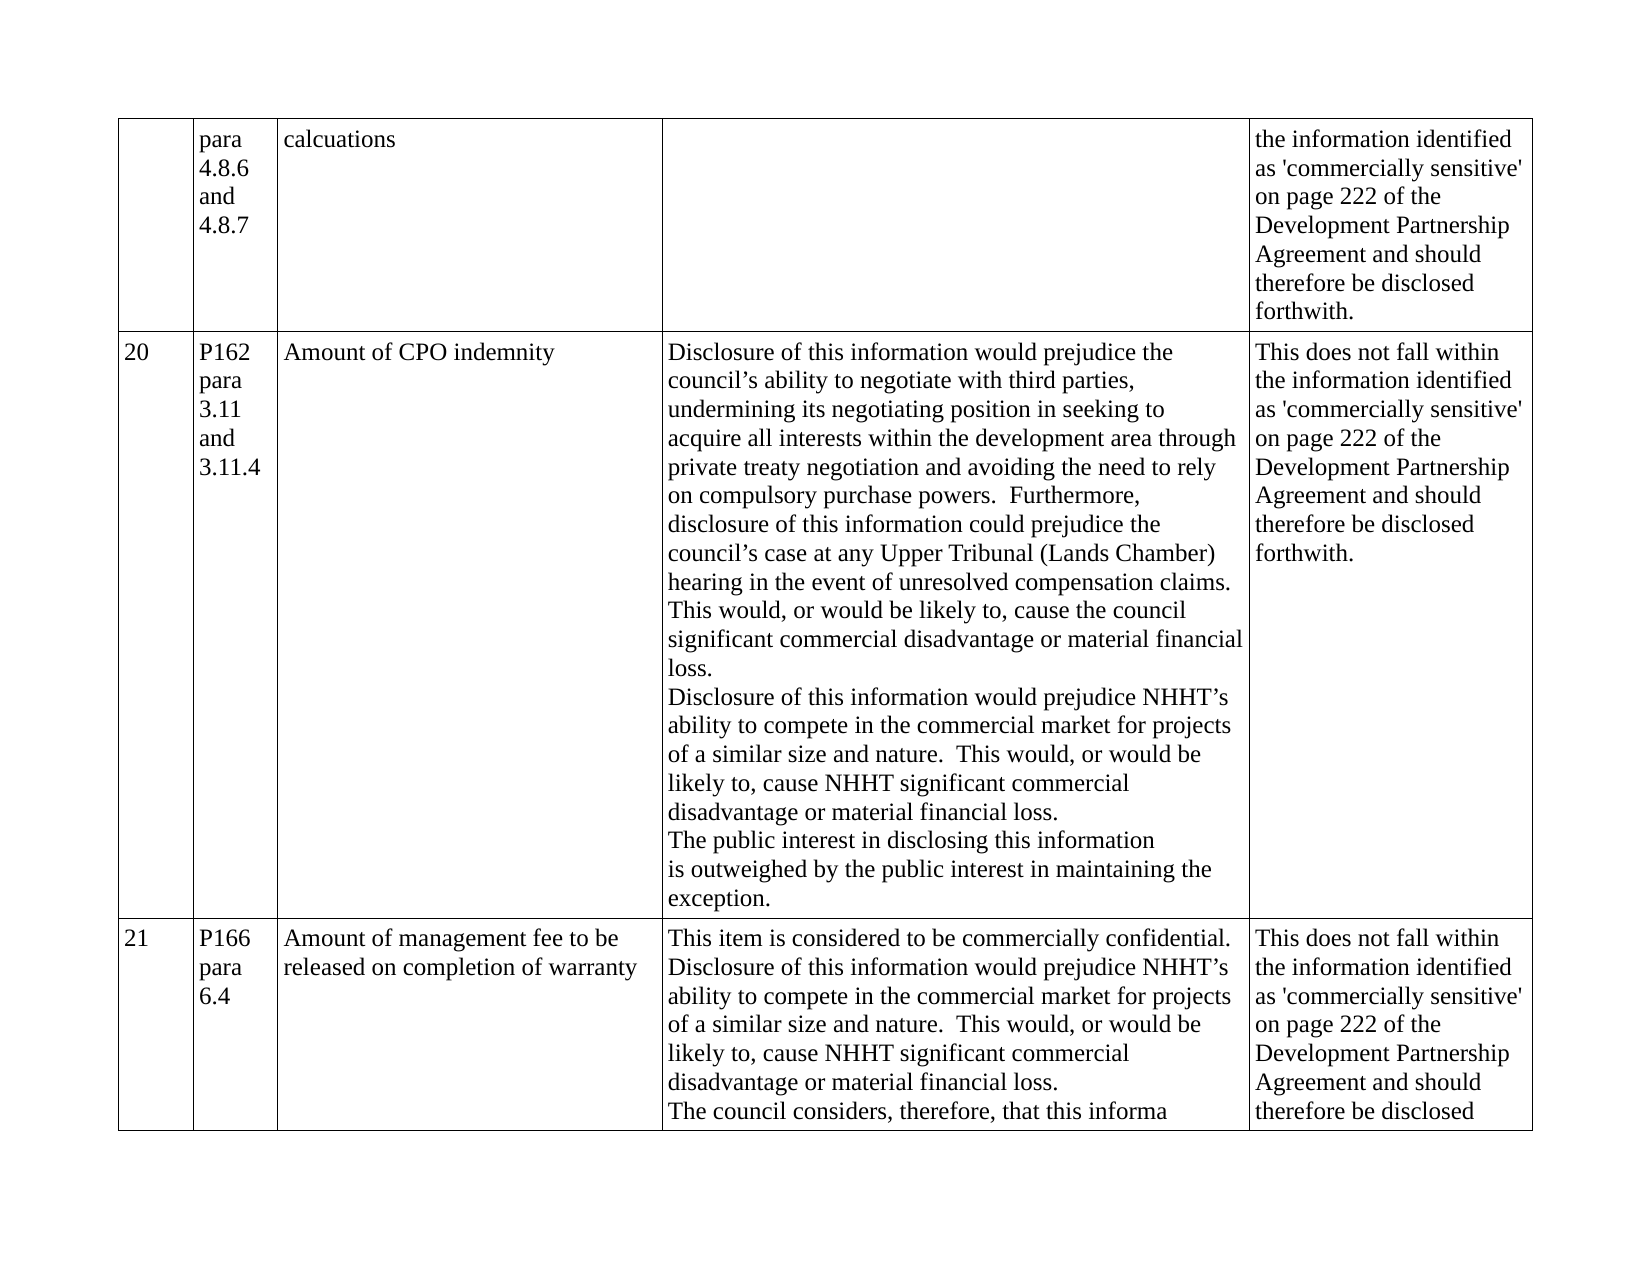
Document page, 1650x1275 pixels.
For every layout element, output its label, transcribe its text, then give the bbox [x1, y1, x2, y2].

table_cell the information identified as 'commercially sensitive' on page 222 of the Development Partnership Agreement and should therefore be disclosed forthwith. [1250, 119, 1532, 331]
table_cell This item is considered to be commercially confidential. Disclosure of this information would prejudice NHHT’s ability to compete in the commercial market for projects of a similar size and nature. This would, or would be likely to, cause NHHT significant commercial disadvantage or material financial loss. The council considers, therefore, that this informa [663, 919, 1249, 1130]
table_cell P162 para 3.11 and 3.11.4 [194, 332, 277, 917]
table_cell Amount of CPO indemnity [278, 332, 662, 917]
table_cell P166 para 6.4 [194, 919, 277, 1130]
table_cell 20 [119, 332, 193, 917]
table_cell [119, 119, 193, 331]
table_cell Amount of management fee to be released on completion of warranty [278, 919, 662, 1130]
table_cell This does not fall within the information identified as 'commercially sensitive' on page 222 of the Development Partnership Agreement and should therefore be disclosed [1250, 919, 1532, 1130]
table_cell para 4.8.6 and 4.8.7 [194, 119, 277, 331]
table_cell Disclosure of this information would prejudice the council’s ability to negotiate with third parties, undermining its negotiating position in seeking to acquire all interests within the development area through private treaty negotiation and avoiding the need to rely on compulsory purchase powers. Furthermore, disclosure of this information could prejudice the council’s case at any Upper Tribunal (Lands Chamber) hearing in the event of unresolved compensation claims. This would, or would be likely to, cause the council significant commercial disadvantage or material financial loss. Disclosure of this information would prejudice NHHT’s ability to compete in the commercial market for projects of a similar size and nature. This would, or would be likely to, cause NHHT significant commercial disadvantage or material financial loss. The public interest in disclosing this information is outweighed by the public interest in maintaining the exception. [663, 332, 1249, 917]
table_cell [663, 119, 1249, 331]
table_cell This does not fall within the information identified as 'commercially sensitive' on page 222 of the Development Partnership Agreement and should therefore be disclosed forthwith. [1250, 332, 1532, 917]
table_cell 21 [119, 919, 193, 1130]
table_cell calcuations [278, 119, 662, 331]
